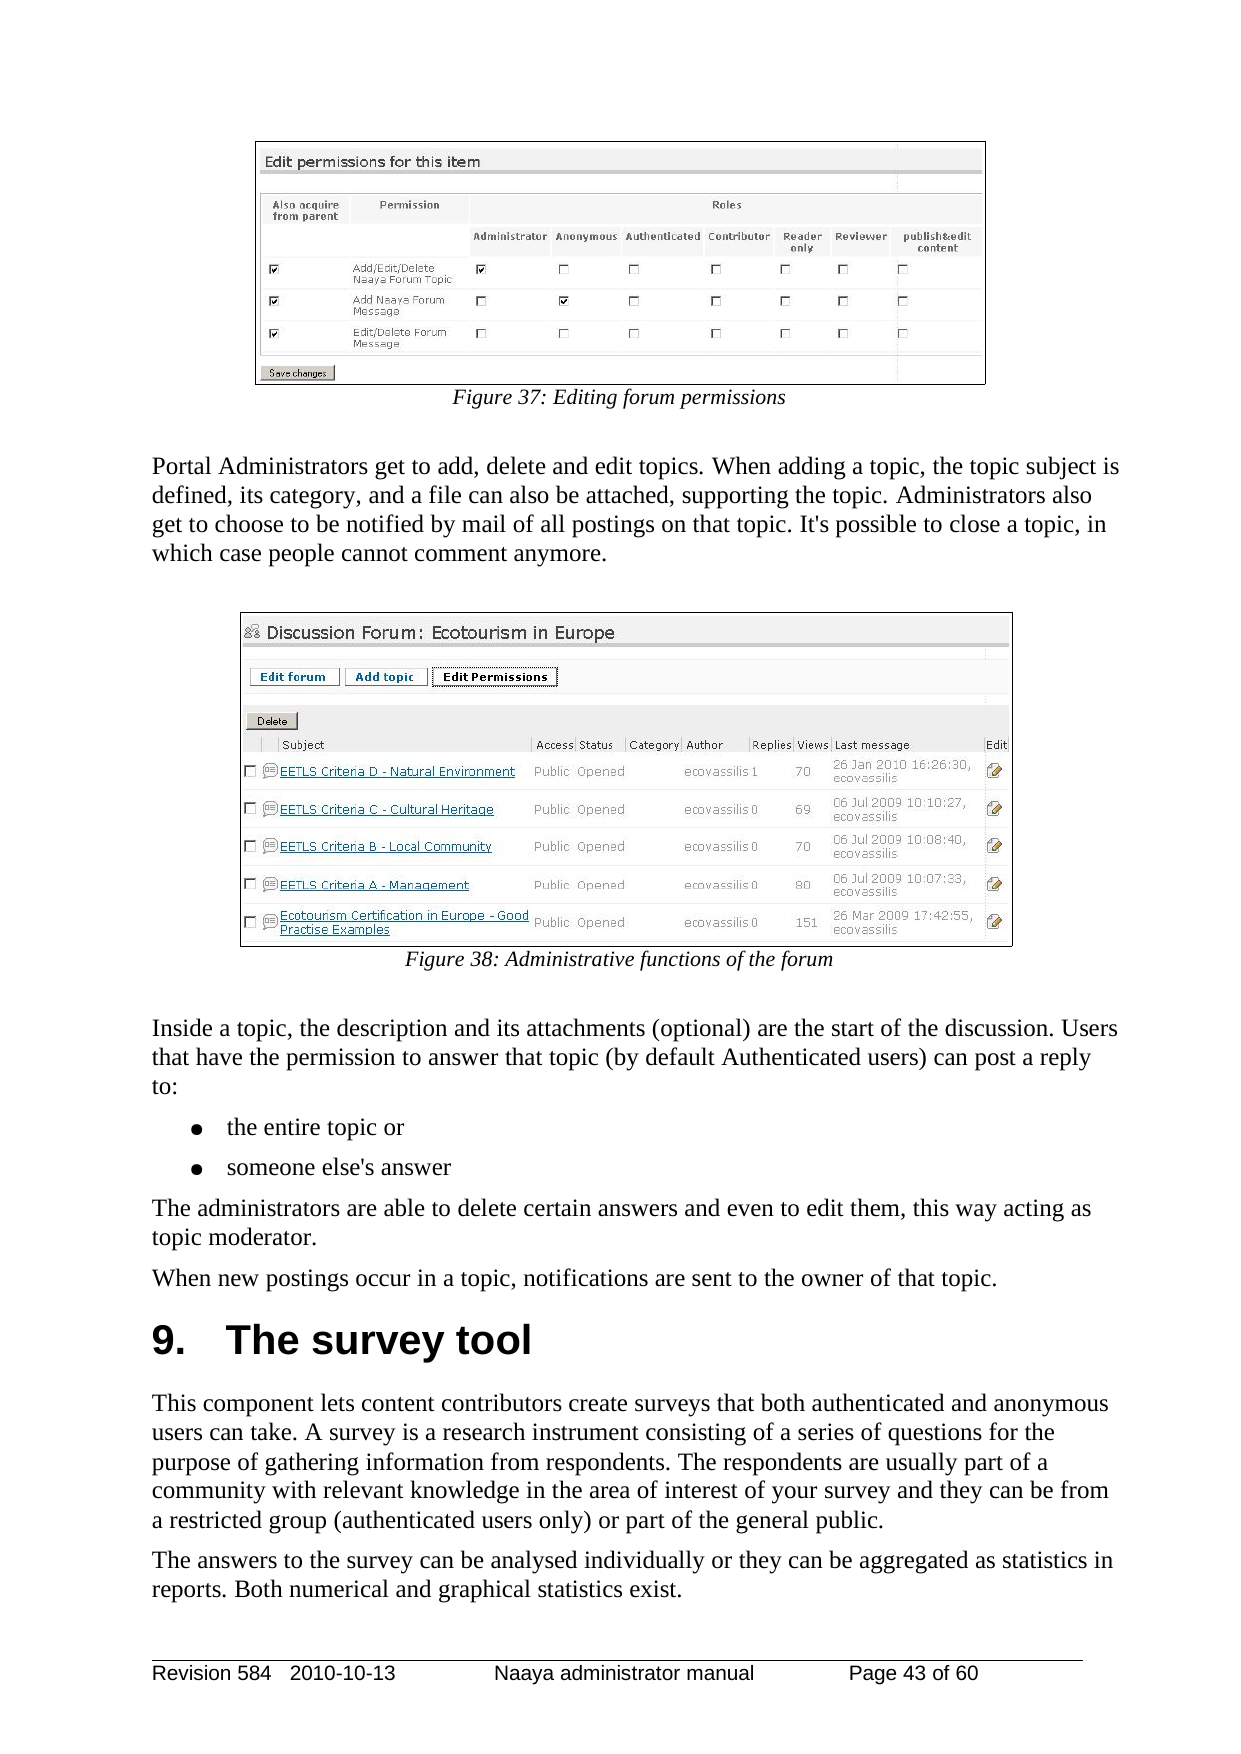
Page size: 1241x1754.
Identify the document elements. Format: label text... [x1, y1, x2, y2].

subtitle The survey tool [151, 1316, 1120, 1363]
list someone else's answer [189, 1152, 1120, 1181]
text The administrators are able to delete certain answers and even to edit them, this way acting as topic moderator. [152, 1193, 1120, 1251]
text [256, 142, 985, 384]
text Figure 38: Administrative functions of the forum [255, 947, 985, 972]
text When new postings occur in a topic, notifications are sent to the owner of that topic. [152, 1263, 1120, 1292]
text [241, 613, 1012, 946]
text Figure 37: Editing forum permissions [255, 385, 985, 409]
text Portal Administrators get to add, delete and edit topics. When adding a topic, the topic subject is defined, its category, and a file can also be attached, supporting the topic. Administrators also get to choose to be notified by mail of all postings on that topic. It's possible to close a topic, in which case people cannot comment anymore. [152, 107, 1120, 567]
text Inside a topic, the description and its attachments (optional) are the start of the discussion. Users that have the permission to answer that topic (by default Authenticated users) can post a reply to: [152, 1012, 1120, 1099]
picture [242, 615, 1010, 943]
text The answers to the survey can be analysed individually or they can be aggregated as statistics in reports. Both numerical and graphical statistics exist. [152, 1545, 1120, 1603]
text This component lets content contributors create surveys that both authenticated and anonymous users can take. A survey is a research instrument consisting of a series of questions for the purpose of gathering information from respondents. The respondents are usually part of a community with relevant knowledge in the area of interest of your survey and they can be from a restricted group (authenticated users only) or part of the general public. [152, 1388, 1120, 1533]
list the entire topic or [189, 1111, 1120, 1140]
picture [258, 144, 983, 381]
text [255, 137, 985, 141]
